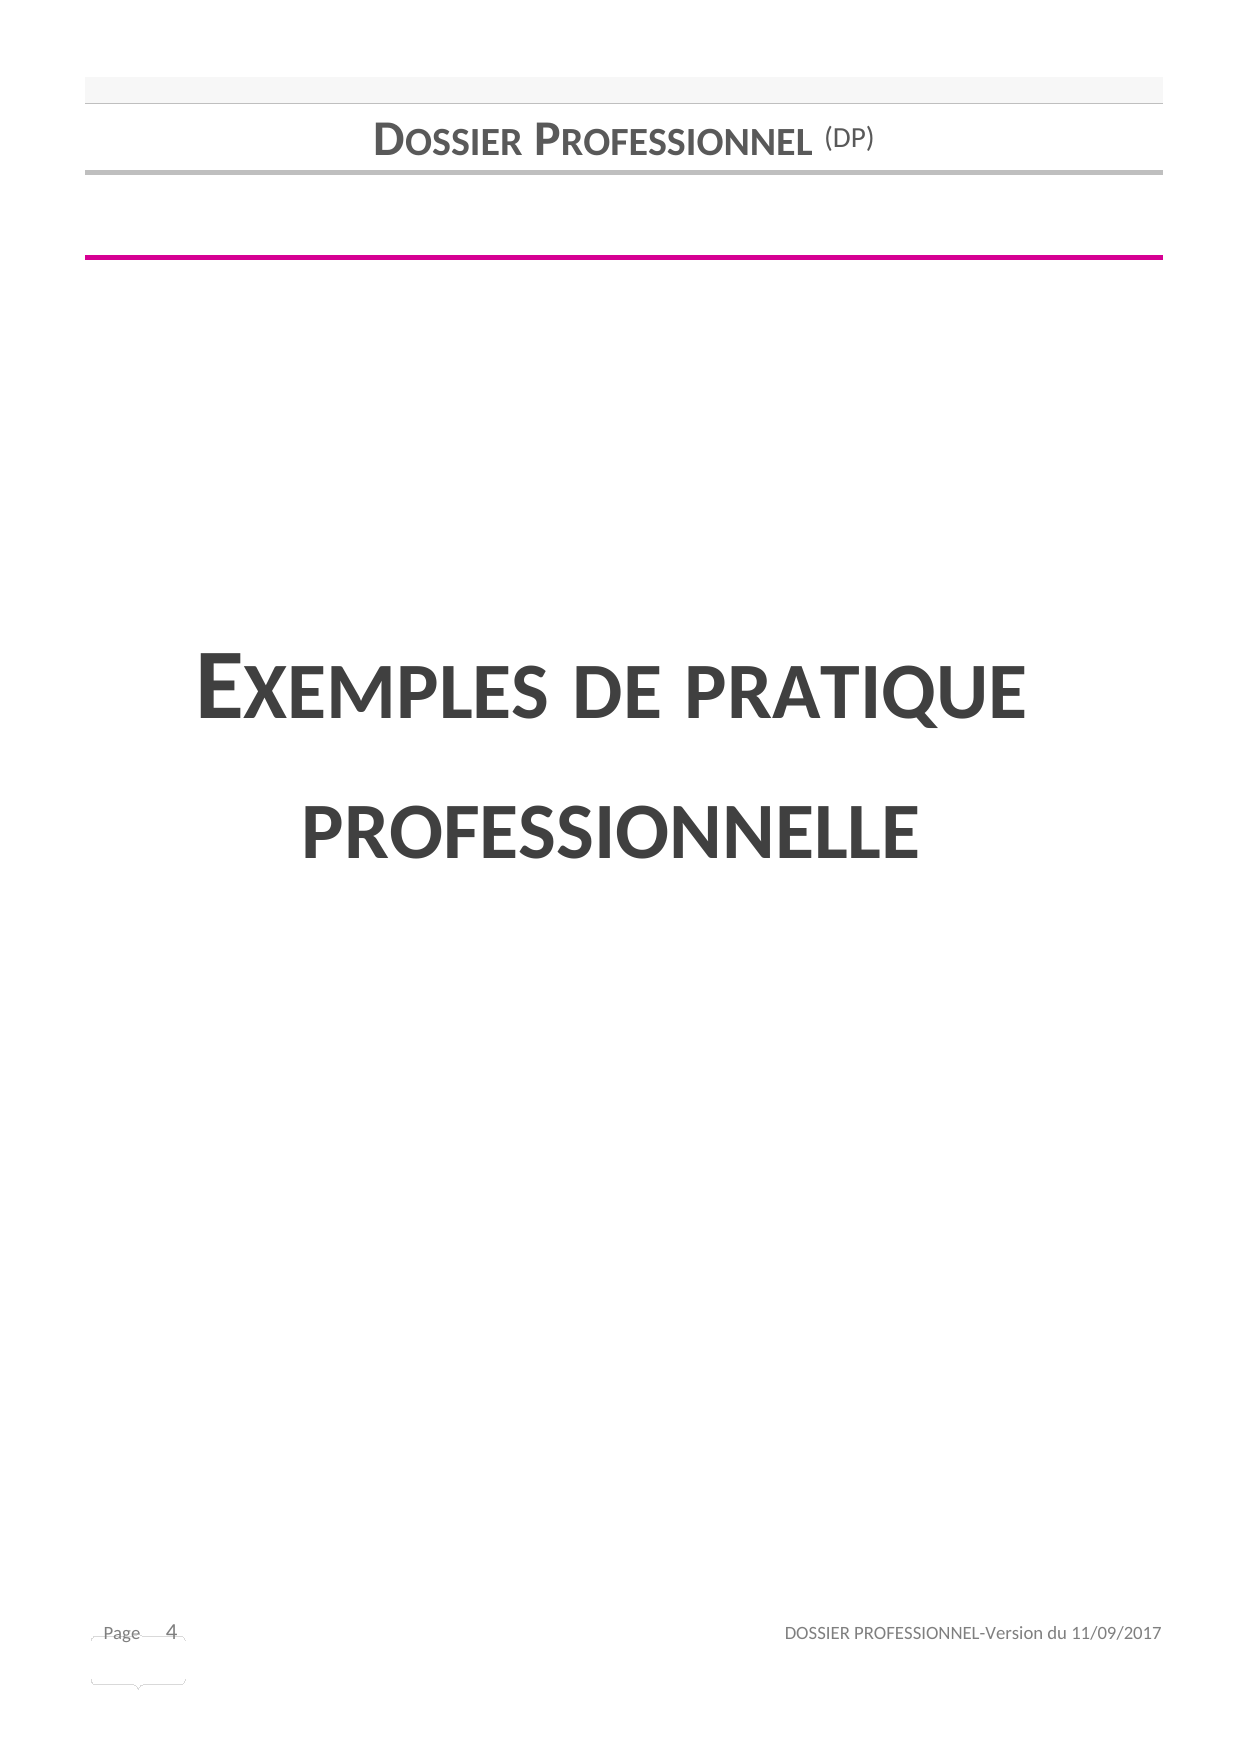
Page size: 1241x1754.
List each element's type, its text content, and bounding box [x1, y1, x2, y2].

text professionnelle [118, 762, 1104, 884]
text Exemples de pratique [118, 621, 1104, 743]
